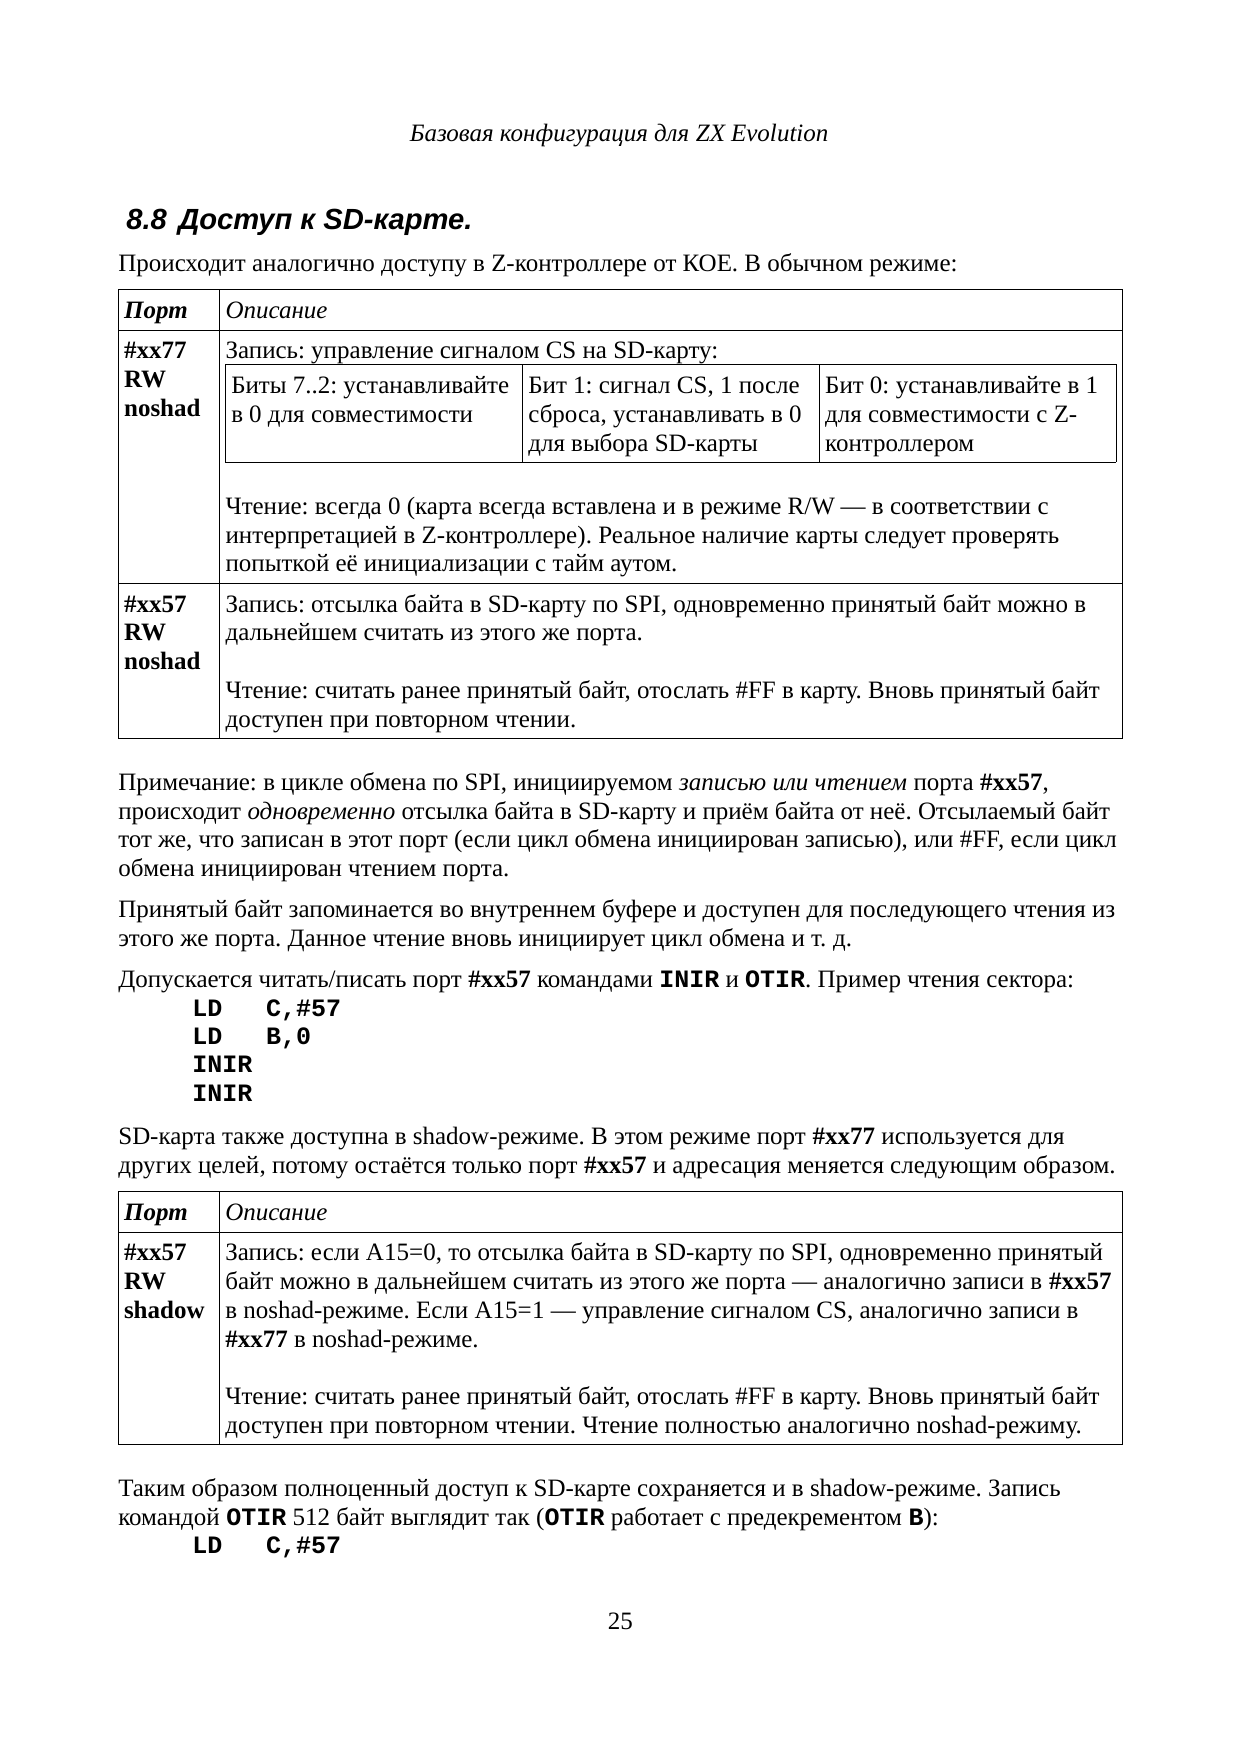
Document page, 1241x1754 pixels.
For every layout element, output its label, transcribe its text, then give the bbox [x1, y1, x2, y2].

text Происходит аналогично доступу в Z-контроллере от КОЕ. В обычном режиме: [118, 248, 1122, 277]
table_header Биты 7..2: устанавливайте в 0 для совместимости [226, 365, 522, 462]
text Допускается читать/писать порт #xx57 командами INIR и OTIR. Пример чтения сектора: LD C,#57 LD B,0 INIR INIR [118, 964, 1122, 1109]
text SD-карта также доступна в shadow-режиме. В этом режиме порт #xx77 используется для других целей, потому остаётся только порт #xx57 и адресация меняется следующим образом. [118, 1121, 1122, 1179]
table_cell Запись: отсылка байта в SD-карту по SPI, одновременно принятый байт можно в дальнейшем считать из этого же порта. Чтение: считать ранее принятый байт, отослать #FF в карту. Вновь принятый байт доступен при повторном чтении. [220, 584, 1122, 738]
text Принятый байт запоминается во внутреннем буфере и доступен для последующего чтения из этого же порта. Данное чтение вновь инициирует цикл обмена и т. д. [118, 894, 1122, 952]
subtitle Доступ к SD-карте. [118, 202, 1122, 236]
table_cell #xx77 RW noshad [119, 331, 219, 583]
table_cell Запись: если A15=0, то отсылка байта в SD-карту по SPI, одновременно принятый байт можно в дальнейшем считать из этого же порта — аналогично записи в #xx57 в noshad-режиме. Если A15=1 — управление сигналом CS, аналогично записи в #xx77 в noshad-режиме. Чтение: считать ранее принятый байт, отослать #FF в карту. Вновь принятый байт доступен при повторном чтении. Чтение полностью аналогично noshad-режиму. [220, 1233, 1122, 1444]
table_cell #xx57 RW shadow [119, 1233, 219, 1444]
text Таким образом полноценный доступ к SD-карте сохраняется и в shadow-режиме. Запись командой OTIR 512 байт выглядит так (OTIR работает с предекрементом B): [118, 1473, 1122, 1533]
table_header Бит 1: сигнал CS, 1 после сброса, устанавливать в 0 для выбора SD-карты [523, 365, 819, 462]
table_header Описание [220, 290, 1122, 330]
table_cell #xx57 RW noshad [119, 584, 219, 738]
table_header Порт [119, 290, 219, 330]
table_header Порт [119, 1192, 219, 1232]
table_header Бит 0: устанавливайте в 1 для совместимости с Z-контроллером [820, 365, 1116, 462]
text LD C,#57 [118, 1533, 1122, 1561]
table_cell Запись: управление сигналом CS на SD-карту: Чтение: всегда 0 (карта всегда вставлена и в режиме R/W — в соответствии с интерпретацией в Z-контроллере). Реальное наличие карты следует проверять попыткой её инициализации с тайм аутом. [220, 331, 1122, 583]
text Примечание: в цикле обмена по SPI, инициируемом записью или чтением порта #xx57, происходит одновременно отсылка байта в SD-карту и приём байта от неё. Отсылаемый байт тот же, что записан в этот порт (если цикл обмена инициирован записью), или #FF, если цикл обмена инициирован чтением порта. [118, 767, 1122, 882]
table_header Описание [220, 1192, 1122, 1232]
